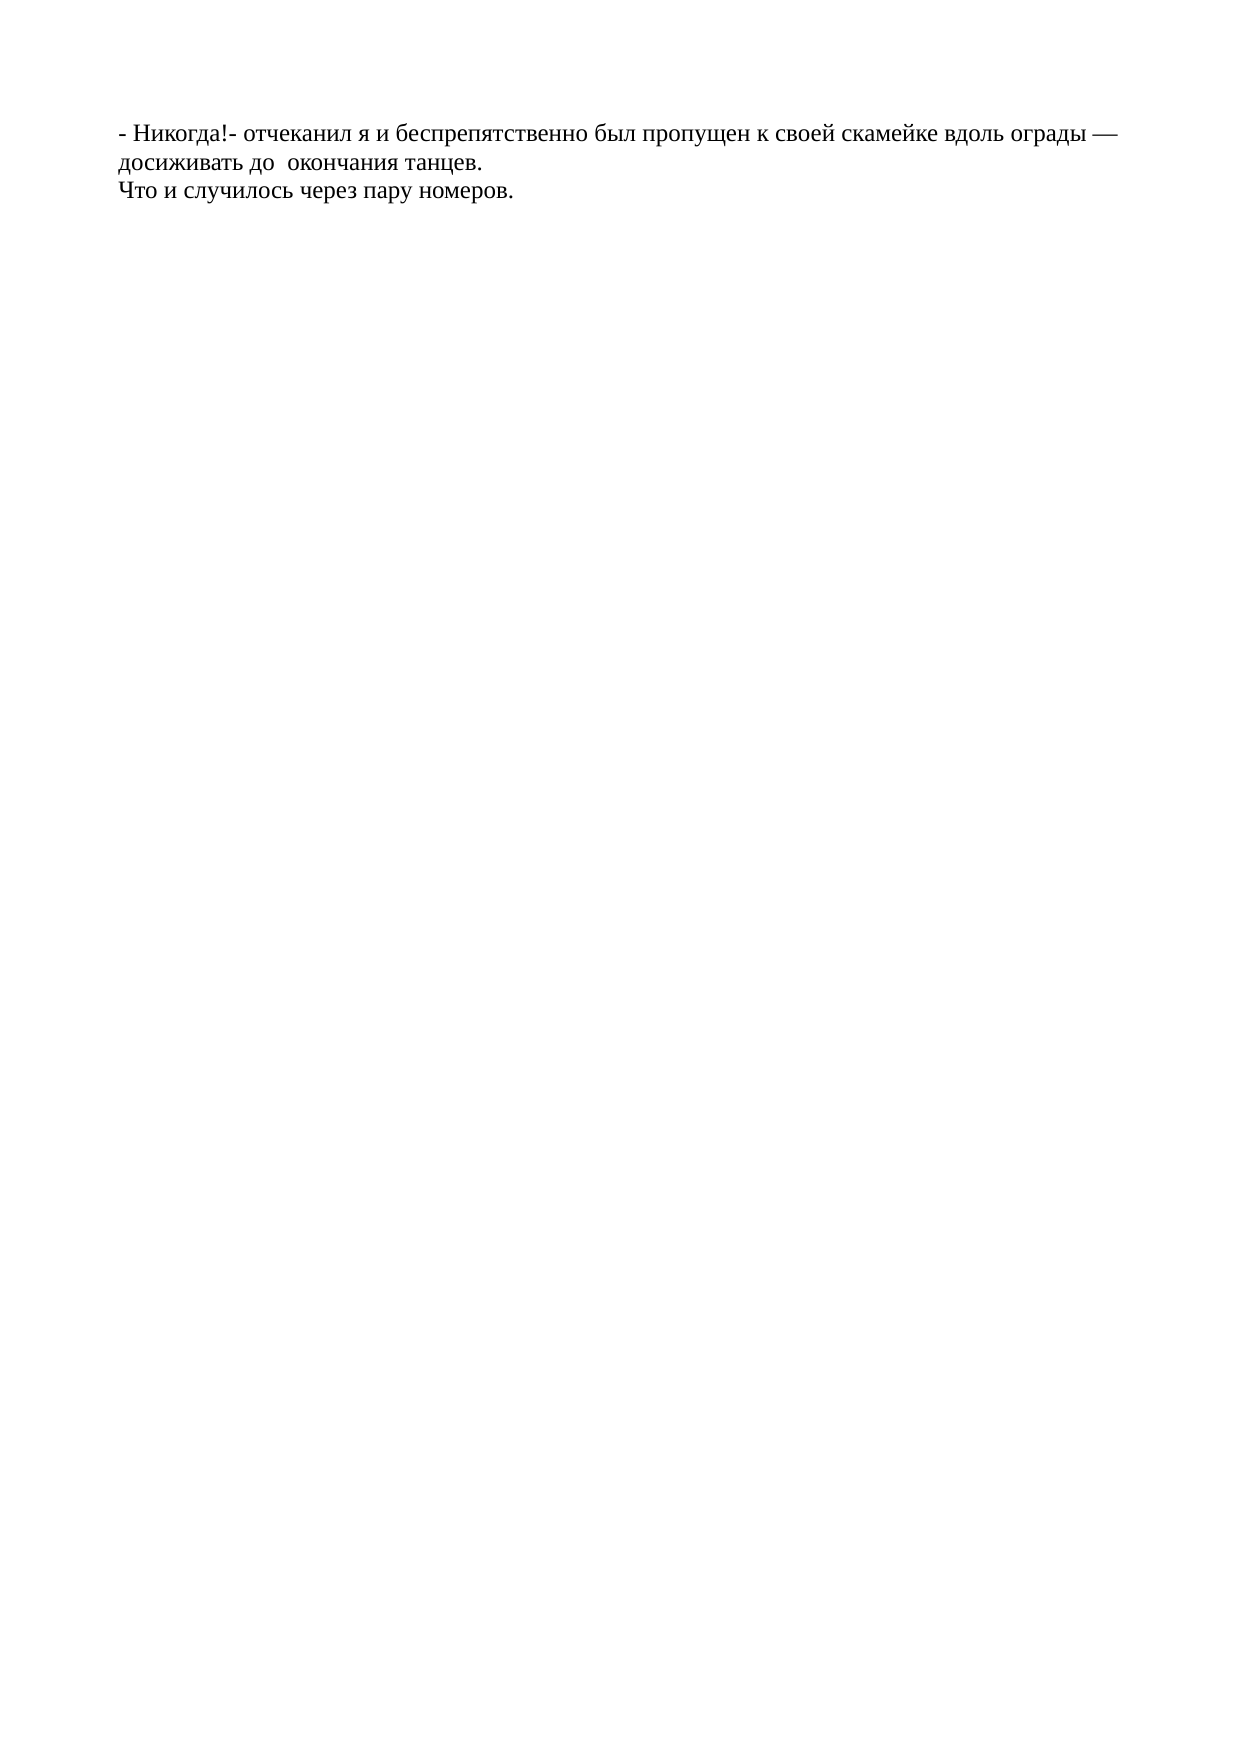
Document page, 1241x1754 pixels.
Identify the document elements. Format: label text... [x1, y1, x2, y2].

text Что и случилось через пару номеров. [118, 176, 1122, 204]
text - Никогда!- отчеканил я и беспрепятственно был пропущен к своей скамейке вдоль ограды — досиживать до окончания танцев. [118, 118, 1122, 176]
